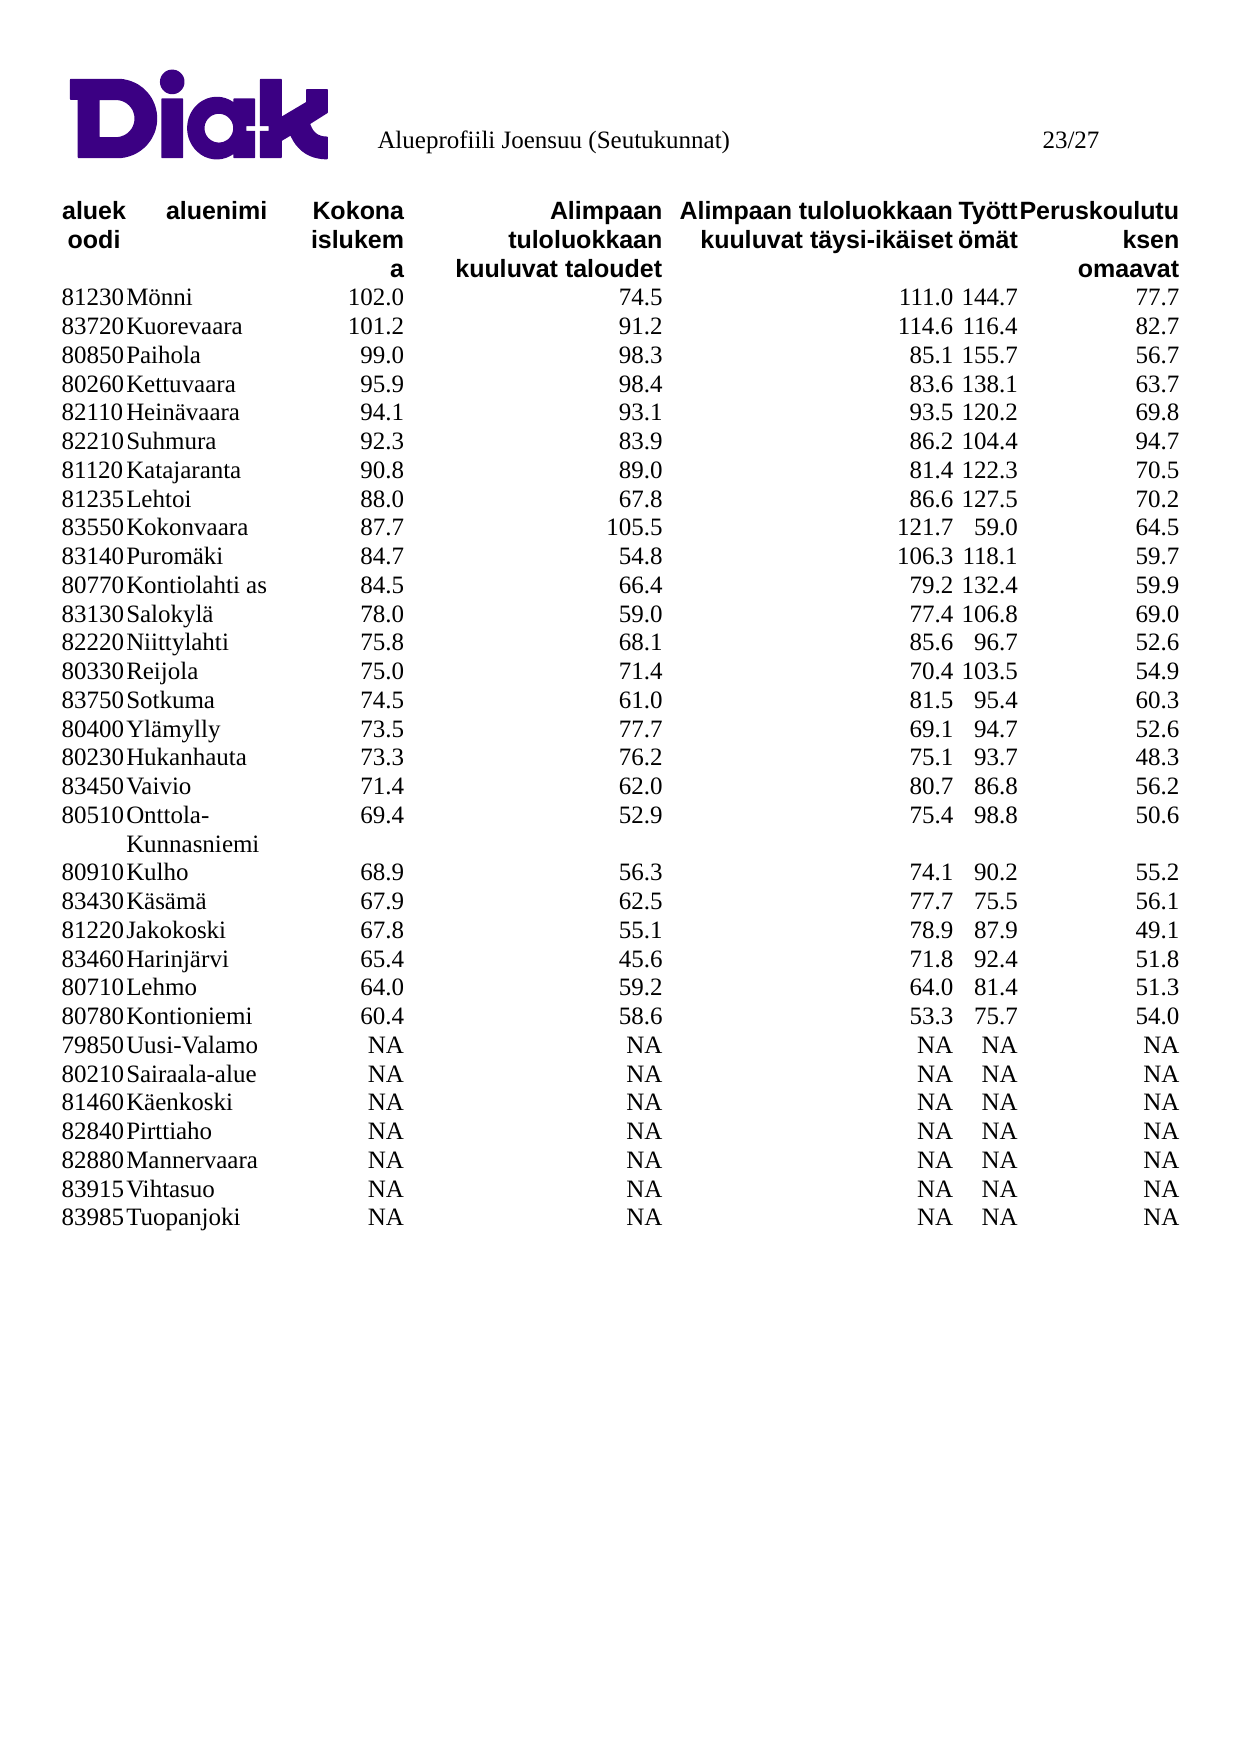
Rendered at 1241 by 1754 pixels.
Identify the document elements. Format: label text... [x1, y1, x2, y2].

table_cell NA [1018, 1030, 1179, 1059]
table_cell 118.1 [953, 541, 1017, 570]
table_cell 103.5 [953, 656, 1017, 685]
table_cell 81460 [61, 1088, 126, 1116]
table_cell Jakokoski [126, 915, 307, 944]
table_cell 67.8 [307, 915, 404, 944]
table_cell 56.1 [1018, 886, 1179, 915]
table_cell 83430 [61, 886, 126, 915]
table_cell 45.6 [404, 944, 662, 972]
table_cell 85.6 [662, 628, 953, 656]
table_cell 54.0 [1018, 1001, 1179, 1030]
table_header Peruskoulutuksen omaavat [1018, 196, 1179, 282]
table_cell 74.5 [307, 685, 404, 714]
table_header Alimpaan tuloluokkaan kuuluvat täysi-ikäiset [662, 196, 953, 282]
table_cell 59.7 [1018, 541, 1179, 570]
table_cell 95.4 [953, 685, 1017, 714]
table_cell NA [1018, 1203, 1179, 1231]
table_cell 67.9 [307, 886, 404, 915]
table_cell 80770 [61, 570, 126, 599]
table_cell 101.2 [307, 311, 404, 340]
table_cell 83450 [61, 771, 126, 800]
table_cell Harinjärvi [126, 944, 307, 972]
table_cell 94.7 [953, 714, 1017, 742]
table_cell 83550 [61, 513, 126, 541]
table_cell Salokylä [126, 599, 307, 627]
table_cell 80230 [61, 743, 126, 771]
table_cell NA [953, 1088, 1017, 1116]
table_cell Kontiolahti as [126, 570, 307, 599]
table_cell 55.2 [1018, 858, 1179, 886]
table_cell 80710 [61, 973, 126, 1001]
table_cell Lehtoi [126, 484, 307, 512]
table_cell 116.4 [953, 311, 1017, 340]
table_cell 62.5 [404, 886, 662, 915]
table_cell 75.0 [307, 656, 404, 685]
table_cell NA [307, 1059, 404, 1087]
table_cell Hukanhauta [126, 743, 307, 771]
table_cell NA [953, 1030, 1017, 1059]
table_cell 80910 [61, 858, 126, 886]
table_cell Paihola [126, 340, 307, 369]
table_cell NA [307, 1116, 404, 1145]
table_cell 55.1 [404, 915, 662, 944]
table_cell 78.9 [662, 915, 953, 944]
table_cell 80330 [61, 656, 126, 685]
table_cell 79850 [61, 1030, 126, 1059]
table_cell 132.4 [953, 570, 1017, 599]
table_cell Mönni [126, 283, 307, 311]
table_cell 92.3 [307, 426, 404, 455]
table_cell NA [953, 1203, 1017, 1231]
table_cell 75.4 [662, 800, 953, 857]
table_cell NA [404, 1145, 662, 1174]
table_cell Pirttiaho [126, 1116, 307, 1145]
table_cell 81.4 [662, 455, 953, 484]
table_cell 86.2 [662, 426, 953, 455]
table_cell 83.6 [662, 369, 953, 397]
table_cell 73.5 [307, 714, 404, 742]
table_cell Uusi-Valamo [126, 1030, 307, 1059]
table_cell Vihtasuo [126, 1174, 307, 1202]
table_cell 91.2 [404, 311, 662, 340]
table_cell 81235 [61, 484, 126, 512]
table_cell 83130 [61, 599, 126, 627]
table_cell 69.8 [1018, 398, 1179, 426]
table_cell 98.8 [953, 800, 1017, 857]
table_cell 83.9 [404, 426, 662, 455]
table_cell 83460 [61, 944, 126, 972]
table_cell NA [1018, 1088, 1179, 1116]
table_cell 70.4 [662, 656, 953, 685]
table_cell 84.5 [307, 570, 404, 599]
table_cell 51.3 [1018, 973, 1179, 1001]
table_cell 81.5 [662, 685, 953, 714]
table_cell 86.6 [662, 484, 953, 512]
table_cell 82.7 [1018, 311, 1179, 340]
table_cell NA [953, 1059, 1017, 1087]
table_cell 77.4 [662, 599, 953, 627]
table_cell 87.9 [953, 915, 1017, 944]
table_cell 83915 [61, 1174, 126, 1202]
table_cell NA [953, 1116, 1017, 1145]
table_cell 144.7 [953, 283, 1017, 311]
table_cell Sairaala-alue [126, 1059, 307, 1087]
table_cell NA [662, 1174, 953, 1202]
table_cell 94.7 [1018, 426, 1179, 455]
table_cell 60.4 [307, 1001, 404, 1030]
table_cell NA [404, 1203, 662, 1231]
table_cell 87.7 [307, 513, 404, 541]
table_cell 62.0 [404, 771, 662, 800]
table_cell 102.0 [307, 283, 404, 311]
table_cell 71.4 [307, 771, 404, 800]
table_cell 81230 [61, 283, 126, 311]
table_cell 98.3 [404, 340, 662, 369]
table_cell 74.5 [404, 283, 662, 311]
table_cell NA [307, 1174, 404, 1202]
table_cell 80260 [61, 369, 126, 397]
table_cell 86.8 [953, 771, 1017, 800]
table_cell Kontioniemi [126, 1001, 307, 1030]
table_cell 75.1 [662, 743, 953, 771]
table_cell 64.0 [307, 973, 404, 1001]
table_cell 83720 [61, 311, 126, 340]
table_cell 64.0 [662, 973, 953, 1001]
table_cell 69.4 [307, 800, 404, 857]
table_cell 93.5 [662, 398, 953, 426]
table_cell 80850 [61, 340, 126, 369]
table_cell 111.0 [662, 283, 953, 311]
table_cell 83140 [61, 541, 126, 570]
table_cell Käsämä [126, 886, 307, 915]
table_cell Ylämylly [126, 714, 307, 742]
table_cell NA [404, 1174, 662, 1202]
table_cell NA [307, 1030, 404, 1059]
table_cell Lehmo [126, 973, 307, 1001]
table_cell NA [1018, 1059, 1179, 1087]
table_header aluekoodi [61, 196, 126, 282]
table_cell 54.9 [1018, 656, 1179, 685]
table_cell 82880 [61, 1145, 126, 1174]
table_cell 59.2 [404, 973, 662, 1001]
table_cell 79.2 [662, 570, 953, 599]
table_cell 49.1 [1018, 915, 1179, 944]
table_cell NA [307, 1203, 404, 1231]
table_cell NA [307, 1088, 404, 1116]
table_cell 66.4 [404, 570, 662, 599]
table_cell 98.4 [404, 369, 662, 397]
table_cell 59.9 [1018, 570, 1179, 599]
table_cell NA [662, 1203, 953, 1231]
table_cell Kettuvaara [126, 369, 307, 397]
table_cell 122.3 [953, 455, 1017, 484]
table_cell Vaivio [126, 771, 307, 800]
table_cell Mannervaara [126, 1145, 307, 1174]
table_cell 54.8 [404, 541, 662, 570]
table_cell NA [662, 1030, 953, 1059]
table_cell 114.6 [662, 311, 953, 340]
table_header Alimpaan tuloluokkaan kuuluvat taloudet [404, 196, 662, 282]
table_cell 81120 [61, 455, 126, 484]
table_cell NA [404, 1116, 662, 1145]
table_cell 58.6 [404, 1001, 662, 1030]
table_cell 77.7 [662, 886, 953, 915]
table_cell Käenkoski [126, 1088, 307, 1116]
table_cell 80780 [61, 1001, 126, 1030]
table_cell 93.1 [404, 398, 662, 426]
table_cell 80400 [61, 714, 126, 742]
table_cell 93.7 [953, 743, 1017, 771]
table_cell 82210 [61, 426, 126, 455]
table_cell 75.7 [953, 1001, 1017, 1030]
table_cell NA [662, 1088, 953, 1116]
table_cell 77.7 [404, 714, 662, 742]
table_cell 90.2 [953, 858, 1017, 886]
table_cell 138.1 [953, 369, 1017, 397]
table_cell 75.8 [307, 628, 404, 656]
table_cell 73.3 [307, 743, 404, 771]
table_cell 76.2 [404, 743, 662, 771]
table_cell 51.8 [1018, 944, 1179, 972]
table_cell NA [404, 1088, 662, 1116]
table_cell 77.7 [1018, 283, 1179, 311]
table_cell 85.1 [662, 340, 953, 369]
table_cell NA [404, 1059, 662, 1087]
table_cell NA [953, 1145, 1017, 1174]
table_cell 53.3 [662, 1001, 953, 1030]
table_cell 127.5 [953, 484, 1017, 512]
table_cell 69.0 [1018, 599, 1179, 627]
table_cell NA [404, 1030, 662, 1059]
table_cell 155.7 [953, 340, 1017, 369]
table_cell Puromäki [126, 541, 307, 570]
table_cell Katajaranta [126, 455, 307, 484]
table_cell 70.2 [1018, 484, 1179, 512]
table_cell 83750 [61, 685, 126, 714]
table_cell 82110 [61, 398, 126, 426]
table_cell Kuorevaara [126, 311, 307, 340]
table_header Työttömät [953, 196, 1017, 282]
table_cell 56.3 [404, 858, 662, 886]
table_cell 71.4 [404, 656, 662, 685]
table_cell 81.4 [953, 973, 1017, 1001]
table_cell 68.9 [307, 858, 404, 886]
table_cell 60.3 [1018, 685, 1179, 714]
table_cell 65.4 [307, 944, 404, 972]
table_cell 106.8 [953, 599, 1017, 627]
table_cell NA [1018, 1116, 1179, 1145]
table_cell 81220 [61, 915, 126, 944]
table_cell Kulho [126, 858, 307, 886]
table_cell Tuopanjoki [126, 1203, 307, 1231]
table_cell 64.5 [1018, 513, 1179, 541]
table_cell 80.7 [662, 771, 953, 800]
table_cell 84.7 [307, 541, 404, 570]
table_cell 78.0 [307, 599, 404, 627]
table_cell Sotkuma [126, 685, 307, 714]
table_cell 50.6 [1018, 800, 1179, 857]
table_cell 56.7 [1018, 340, 1179, 369]
table_cell 88.0 [307, 484, 404, 512]
table_cell 71.8 [662, 944, 953, 972]
table_header aluenimi [126, 196, 307, 282]
table_cell NA [953, 1174, 1017, 1202]
table_cell 82220 [61, 628, 126, 656]
table_cell 56.2 [1018, 771, 1179, 800]
table_cell 48.3 [1018, 743, 1179, 771]
table_cell 70.5 [1018, 455, 1179, 484]
table_cell Suhmura [126, 426, 307, 455]
table_header Kokonaislukema [307, 196, 404, 282]
table_cell NA [1018, 1174, 1179, 1202]
table_cell 95.9 [307, 369, 404, 397]
table_cell 67.8 [404, 484, 662, 512]
table_cell 82840 [61, 1116, 126, 1145]
table_cell 94.1 [307, 398, 404, 426]
table_cell 68.1 [404, 628, 662, 656]
table_cell Kokonvaara [126, 513, 307, 541]
table_cell NA [662, 1059, 953, 1087]
table_cell 52.6 [1018, 714, 1179, 742]
table_cell Reijola [126, 656, 307, 685]
table_cell 105.5 [404, 513, 662, 541]
table_cell Niittylahti [126, 628, 307, 656]
table_cell Onttola-Kunnasniemi [126, 800, 307, 857]
table_cell 63.7 [1018, 369, 1179, 397]
table_cell 52.9 [404, 800, 662, 857]
table_cell 80210 [61, 1059, 126, 1087]
table_cell 89.0 [404, 455, 662, 484]
table_cell 61.0 [404, 685, 662, 714]
table_cell 83985 [61, 1203, 126, 1231]
table_cell NA [662, 1145, 953, 1174]
table_cell 59.0 [953, 513, 1017, 541]
table_cell 80510 [61, 800, 126, 857]
table_cell 59.0 [404, 599, 662, 627]
table_cell 52.6 [1018, 628, 1179, 656]
table_cell 120.2 [953, 398, 1017, 426]
table_cell 74.1 [662, 858, 953, 886]
table_cell NA [1018, 1145, 1179, 1174]
table_cell 92.4 [953, 944, 1017, 972]
table_cell 69.1 [662, 714, 953, 742]
table_cell 121.7 [662, 513, 953, 541]
table_cell 104.4 [953, 426, 1017, 455]
table_cell NA [307, 1145, 404, 1174]
table_cell 96.7 [953, 628, 1017, 656]
table_cell Heinävaara [126, 398, 307, 426]
table_cell NA [662, 1116, 953, 1145]
table_cell 90.8 [307, 455, 404, 484]
table_cell 75.5 [953, 886, 1017, 915]
table_cell 99.0 [307, 340, 404, 369]
table_cell 106.3 [662, 541, 953, 570]
